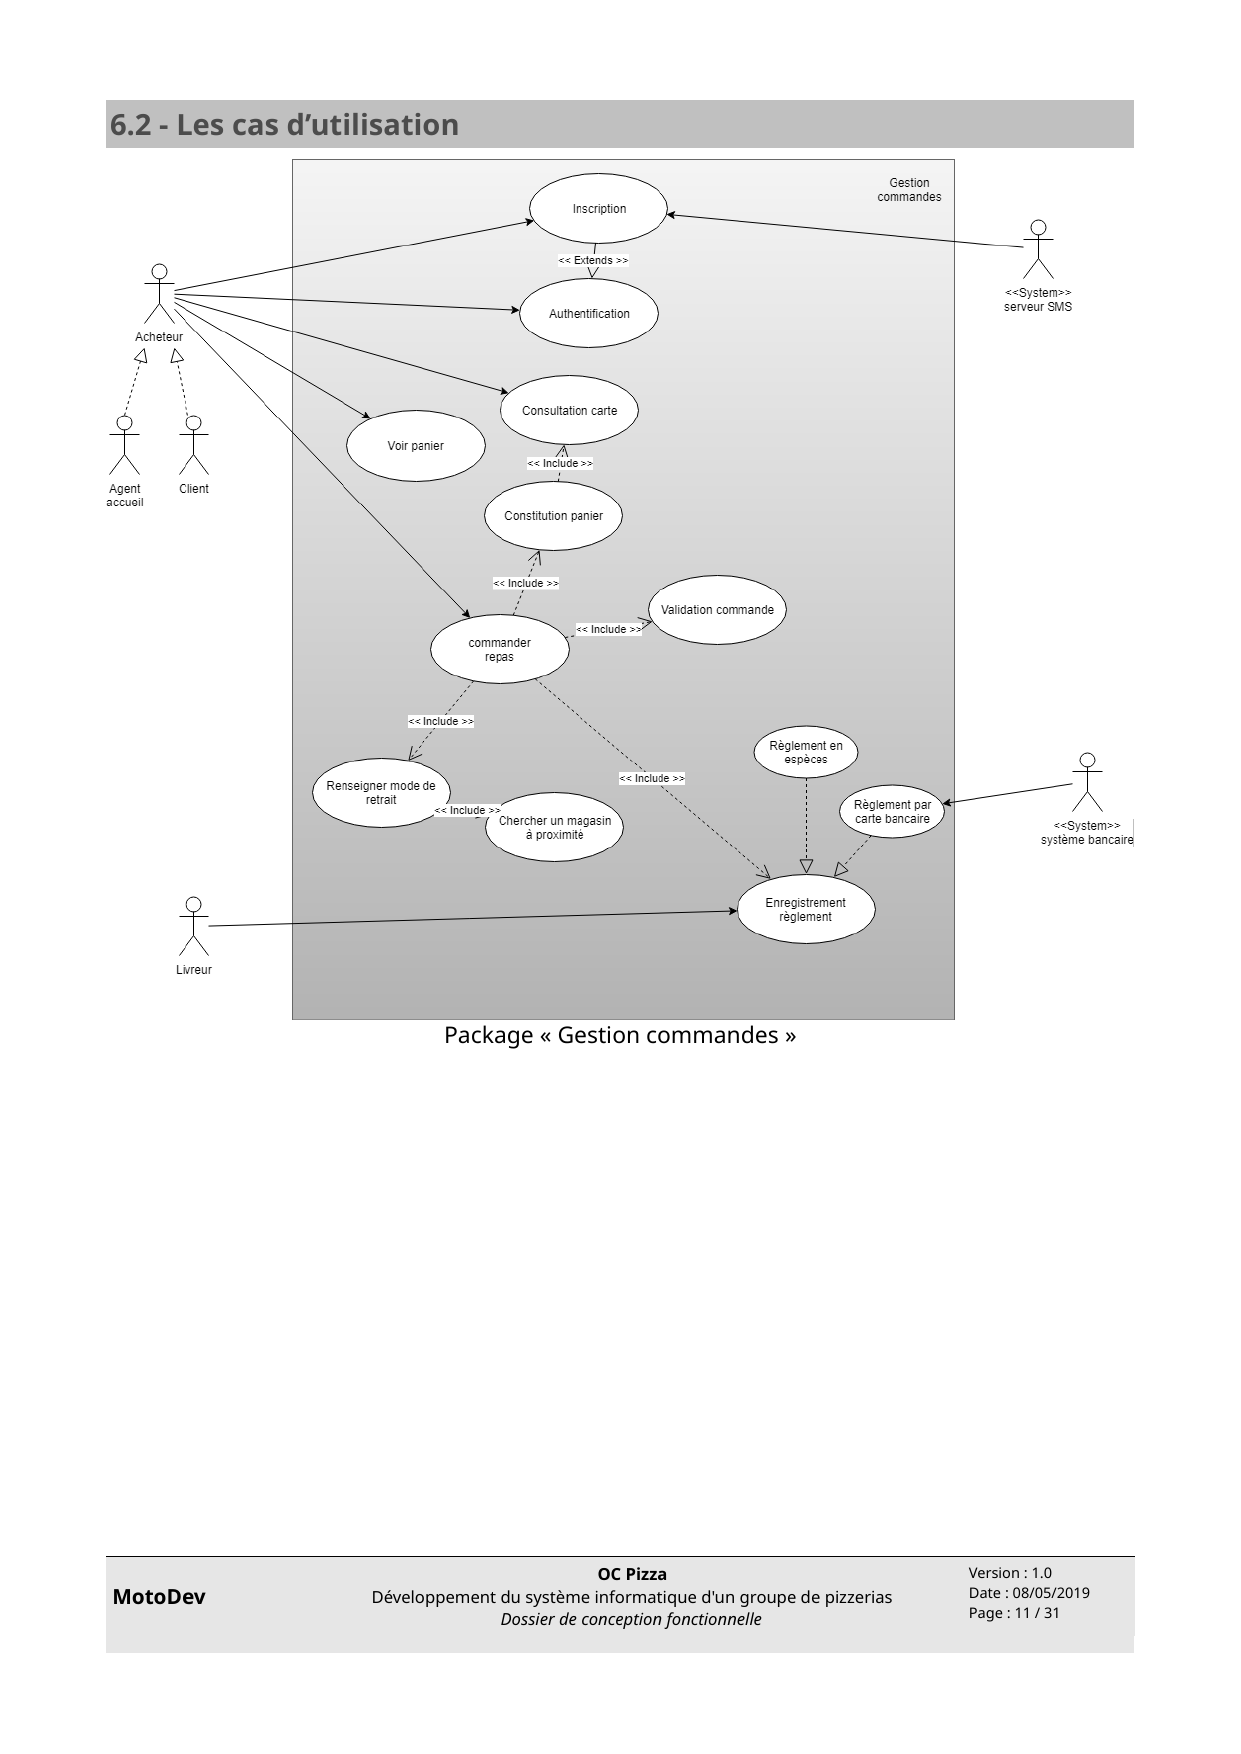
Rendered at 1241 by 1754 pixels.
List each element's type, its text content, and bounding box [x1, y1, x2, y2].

picture [106, 159, 1134, 1020]
text Package « Gestion commandes » [106, 1020, 1134, 1050]
subtitle Les cas d’utilisation [107, 101, 1133, 147]
